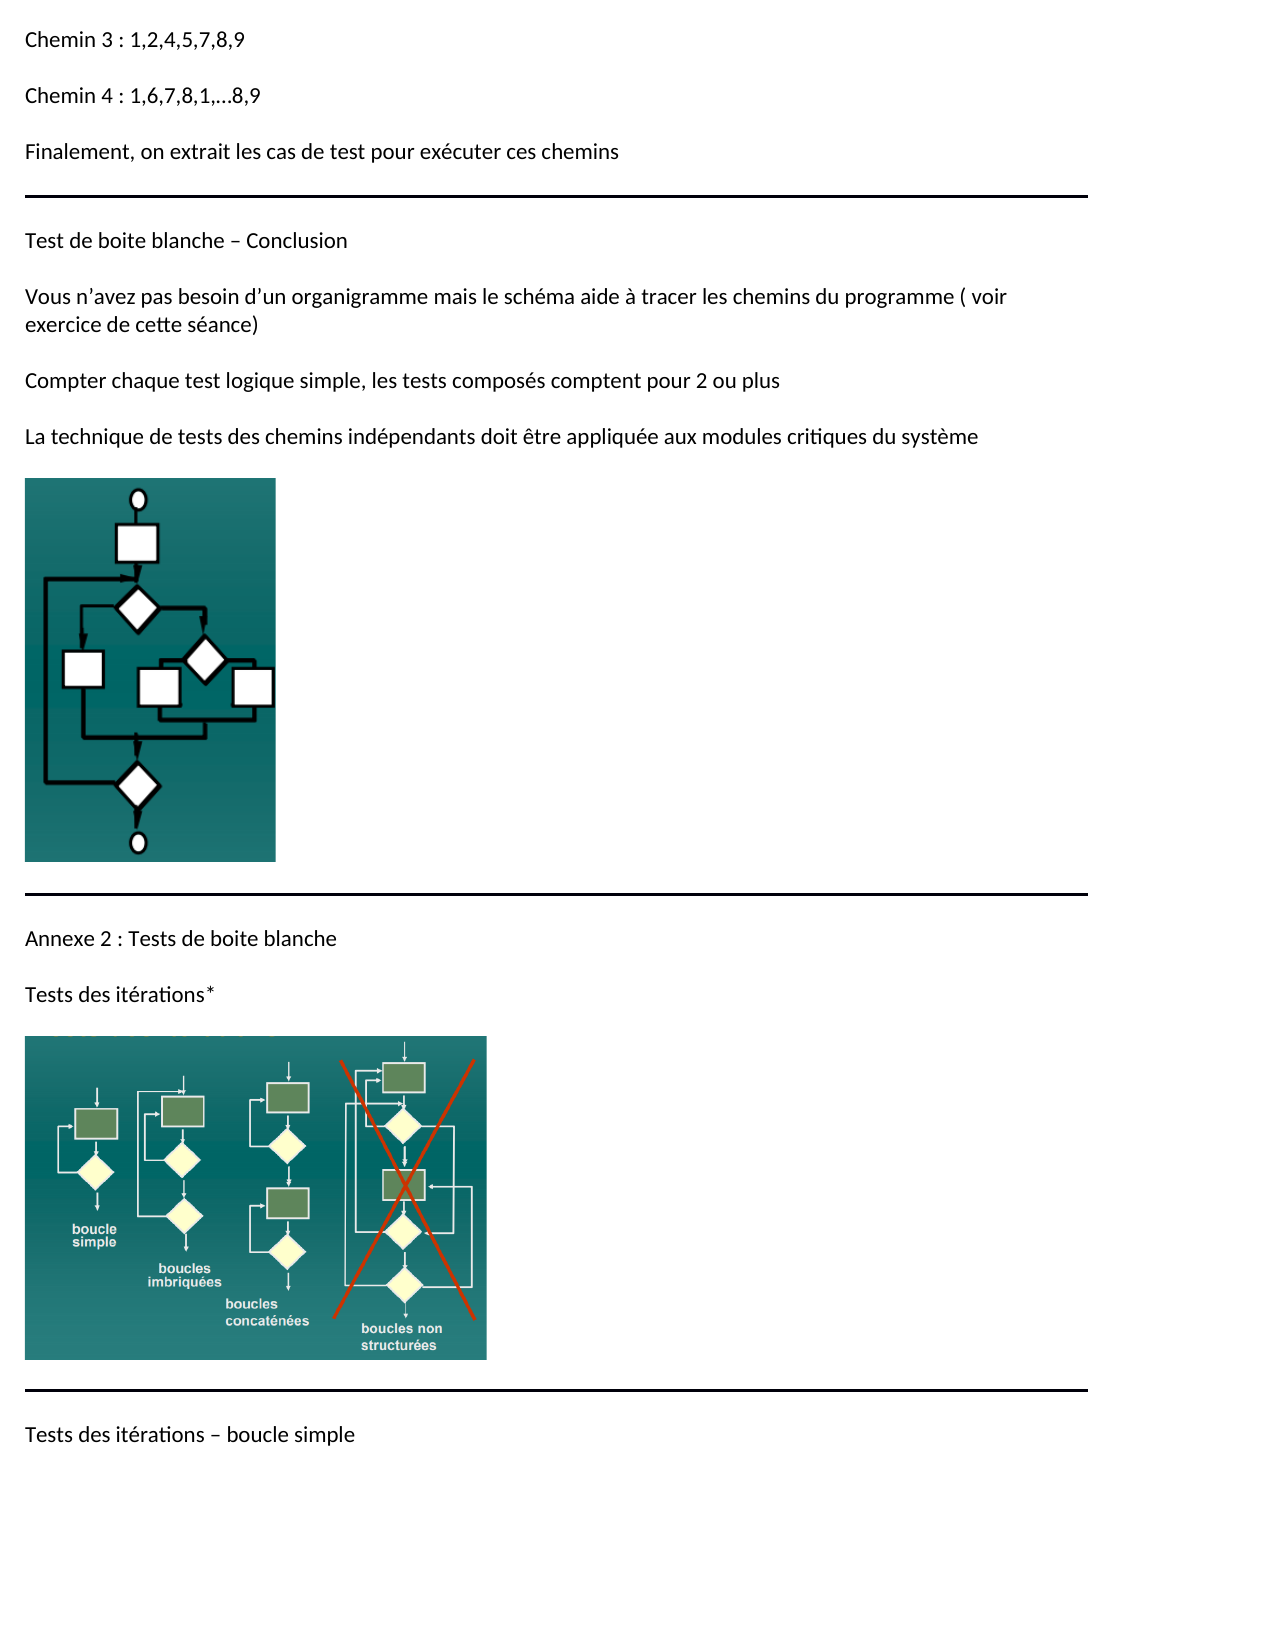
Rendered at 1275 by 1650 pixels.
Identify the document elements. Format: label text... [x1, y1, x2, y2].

text Finalement, on extrait les cas de test pour exécuter ces chemins [25, 137, 1088, 165]
text Tests des itérations – boucle simple [25, 1421, 1088, 1448]
text Test de boite blanche – Conclusion [25, 226, 1088, 254]
text Compter chaque test logique simple, les tests composés comptent pour 2 ou plus [25, 366, 1088, 394]
picture [24, 478, 276, 862]
text Annexe 2 : Tests de boite blanche [25, 924, 1088, 952]
text Vous n’avez pas besoin d’un organigramme mais le schéma aide à tracer les chemins du programme ( voir exercice de cette séance) [25, 282, 1088, 338]
text Tests des itérations* [25, 980, 1088, 1008]
text La technique de tests des chemins indépendants doit être appliquée aux modules critiques du système [25, 422, 1088, 450]
text Chemin 3 : 1,2,4,5,7,8,9 [25, 25, 1088, 53]
picture [24, 1036, 487, 1360]
text Chemin 4 : 1,6,7,8,1,…8,9 [25, 81, 1088, 109]
